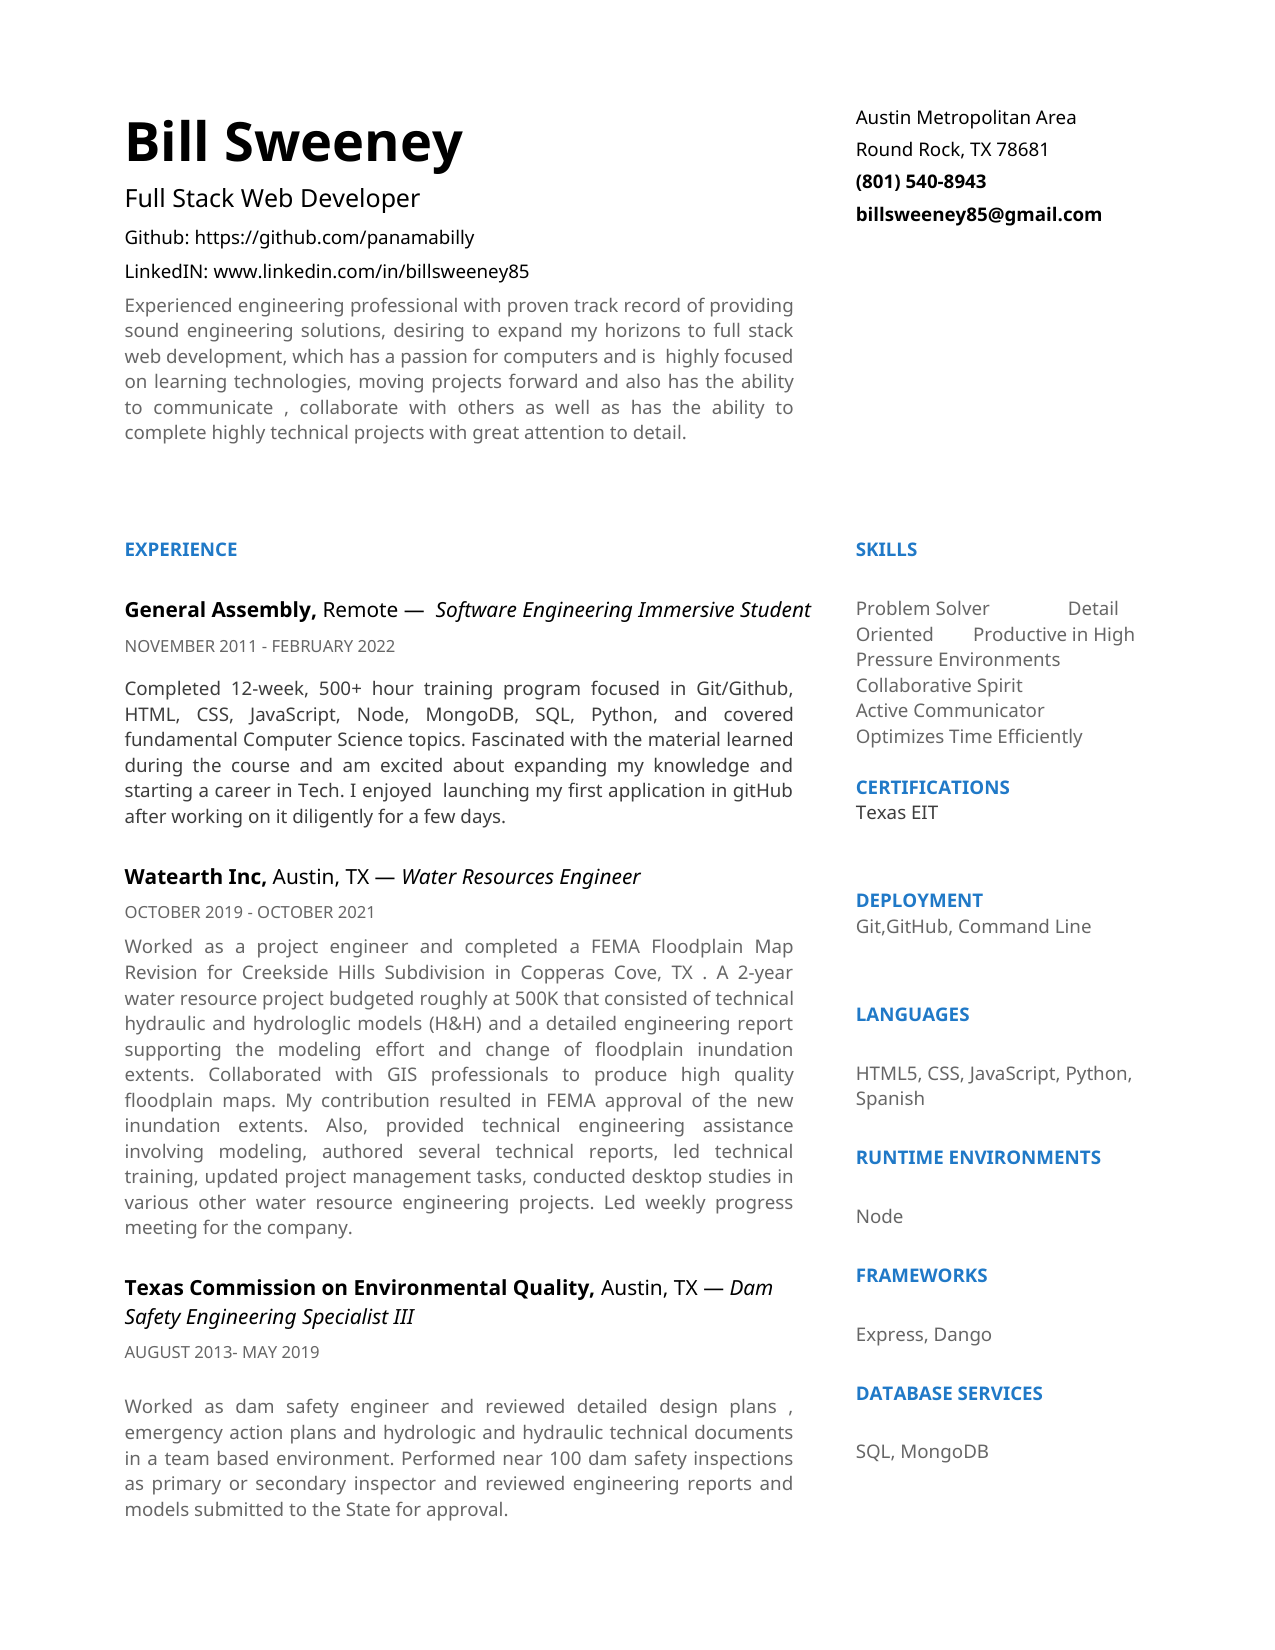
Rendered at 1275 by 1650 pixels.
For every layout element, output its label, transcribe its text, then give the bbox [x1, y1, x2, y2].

table_cell SKILLS Problem Solver Detail Oriented Productive in High Pressure Environments Collaborative Spirit Active Communicator Optimizes Time Efficiently CERTIFICATIONS Texas EIT DEPLOYMENT Git,GitHub, Command Line LANGUAGES HTML5, CSS, JavaScript, Python, Spanish RUNTIME ENVIRONMENTS Node FRAMEWORKS Express, Dango DATABASE SERVICES SQL, MongoDB [841, 492, 1184, 1560]
table_header Austin Metropolitan Area Round Rock, TX 78681 (801) 540-8943 billsweeney85@gmail.com [841, 89, 1184, 492]
table_header Bill Sweeney Full Stack Web Developer Github: https://github.com/panamabilly LinkedIN: www.linkedin.com/in/billsweeney85 Experienced engineering professional with proven track record of providing sound engineering solutions, desiring to expand my horizons to full stack web development, which has a passion for computers and is highly focused on learning technologies, moving projects forward and also has the ability to communicate , collaborate with others as well as has the ability to complete highly technical projects with great attention to detail. [109, 89, 841, 492]
table_cell EXPERIENCE General Assembly, Remote — Software Engineering Immersive Student NOVEMBER 2011 - FEBRUARY 2022 Completed 12-week, 500+ hour training program focused in Git/Github, HTML, CSS, JavaScript, Node, MongoDB, SQL, Python, and covered fundamental Computer Science topics. Fascinated with the material learned during the course and am excited about expanding my knowledge and starting a career in Tech. I enjoyed launching my first application in gitHub after working on it diligently for a few days. Watearth Inc, Austin, TX — Water Resources Engineer OCTOBER 2019 - OCTOBER 2021 Worked as a project engineer and completed a FEMA Floodplain Map Revision for Creekside Hills Subdivision in Copperas Cove, TX . A 2-year water resource project budgeted roughly at 500K that consisted of technical hydraulic and hydrologlic models (H&H) and a detailed engineering report supporting the modeling effort and change of floodplain inundation extents. Collaborated with GIS professionals to produce high quality floodplain maps. My contribution resulted in FEMA approval of the new inundation extents. Also, provided technical engineering assistance involving modeling, authored several technical reports, led technical training, updated project management tasks, conducted desktop studies in various other water resource engineering projects. Led weekly progress meeting for the company. Texas Commission on Environmental Quality, Austin, TX — Dam Safety Engineering Specialist III AUGUST 2013- MAY 2019 Worked as dam safety engineer and reviewed detailed design plans , emergency action plans and hydrologic and hydraulic technical documents in a team based environment. Performed near 100 dam safety inspections as primary or secondary inspector and reviewed engineering reports and models submitted to the State for approval. [109, 492, 841, 1560]
